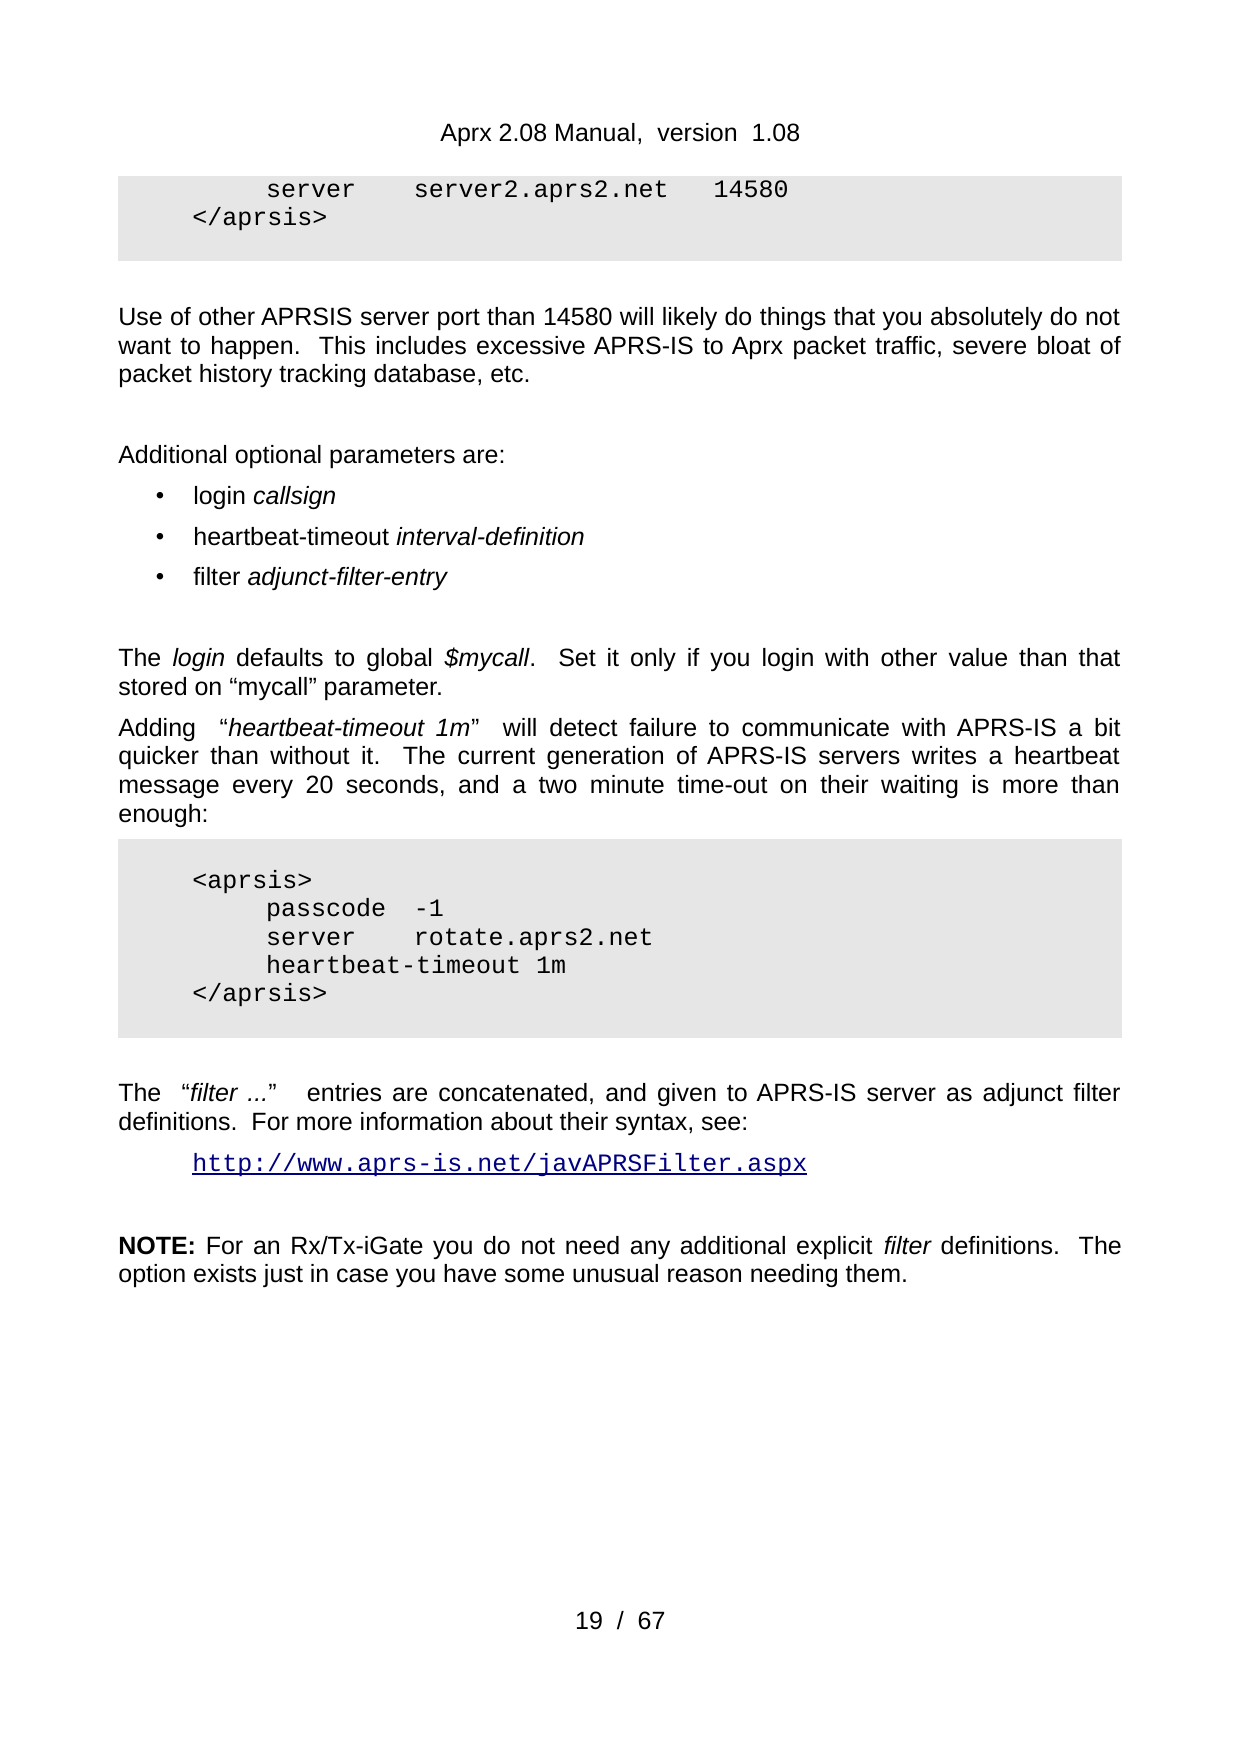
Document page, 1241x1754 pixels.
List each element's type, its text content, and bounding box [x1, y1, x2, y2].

text </aprsis> [118, 205, 1122, 233]
text The “filter ...” entries are concatenated, and given to APRS-IS server as adjunct filter definitions. For more information about their syntax, see: [118, 1078, 1122, 1136]
text Use of other APRSIS server port than 14580 will likely do things that you absolutely do not want to happen. This includes excessive APRS-IS to Aprx packet traffic, severe bloat of packet history tracking database, etc. [118, 302, 1122, 388]
text </aprsis> [118, 981, 1122, 1009]
text NOTE: For an Rx/Tx-iGate you do not need any additional explicit filter definitions. The option exists just in case you have some unusual reason needing them. [118, 1231, 1122, 1288]
text <aprsis> [118, 868, 1122, 896]
list filter adjunct-filter-entry [156, 562, 1122, 591]
text passcode -1 [118, 896, 1122, 924]
text Additional optional parameters are: [118, 440, 1122, 469]
text heartbeat-timeout 1m [118, 953, 1122, 981]
text The login defaults to global $mycall. Set it only if you login with other value than that stored on “mycall” parameter. [118, 643, 1122, 701]
text Adding “heartbeat-timeout 1m” will detect failure to communicate with APRS-IS a bit quicker than without it. The current generation of APRS-IS servers writes a heartbeat message every 20 seconds, and a two minute time-out on their waiting is more than enough: [118, 713, 1122, 828]
text server server2.aprs2.net 14580 [118, 176, 1122, 205]
text server rotate.aprs2.net [118, 924, 1122, 953]
text http://www.aprs-is.net/javAPRSFilter.aspx [118, 1147, 1122, 1178]
list login callsign [156, 481, 1122, 510]
list heartbeat-timeout interval-definition [156, 522, 1122, 550]
